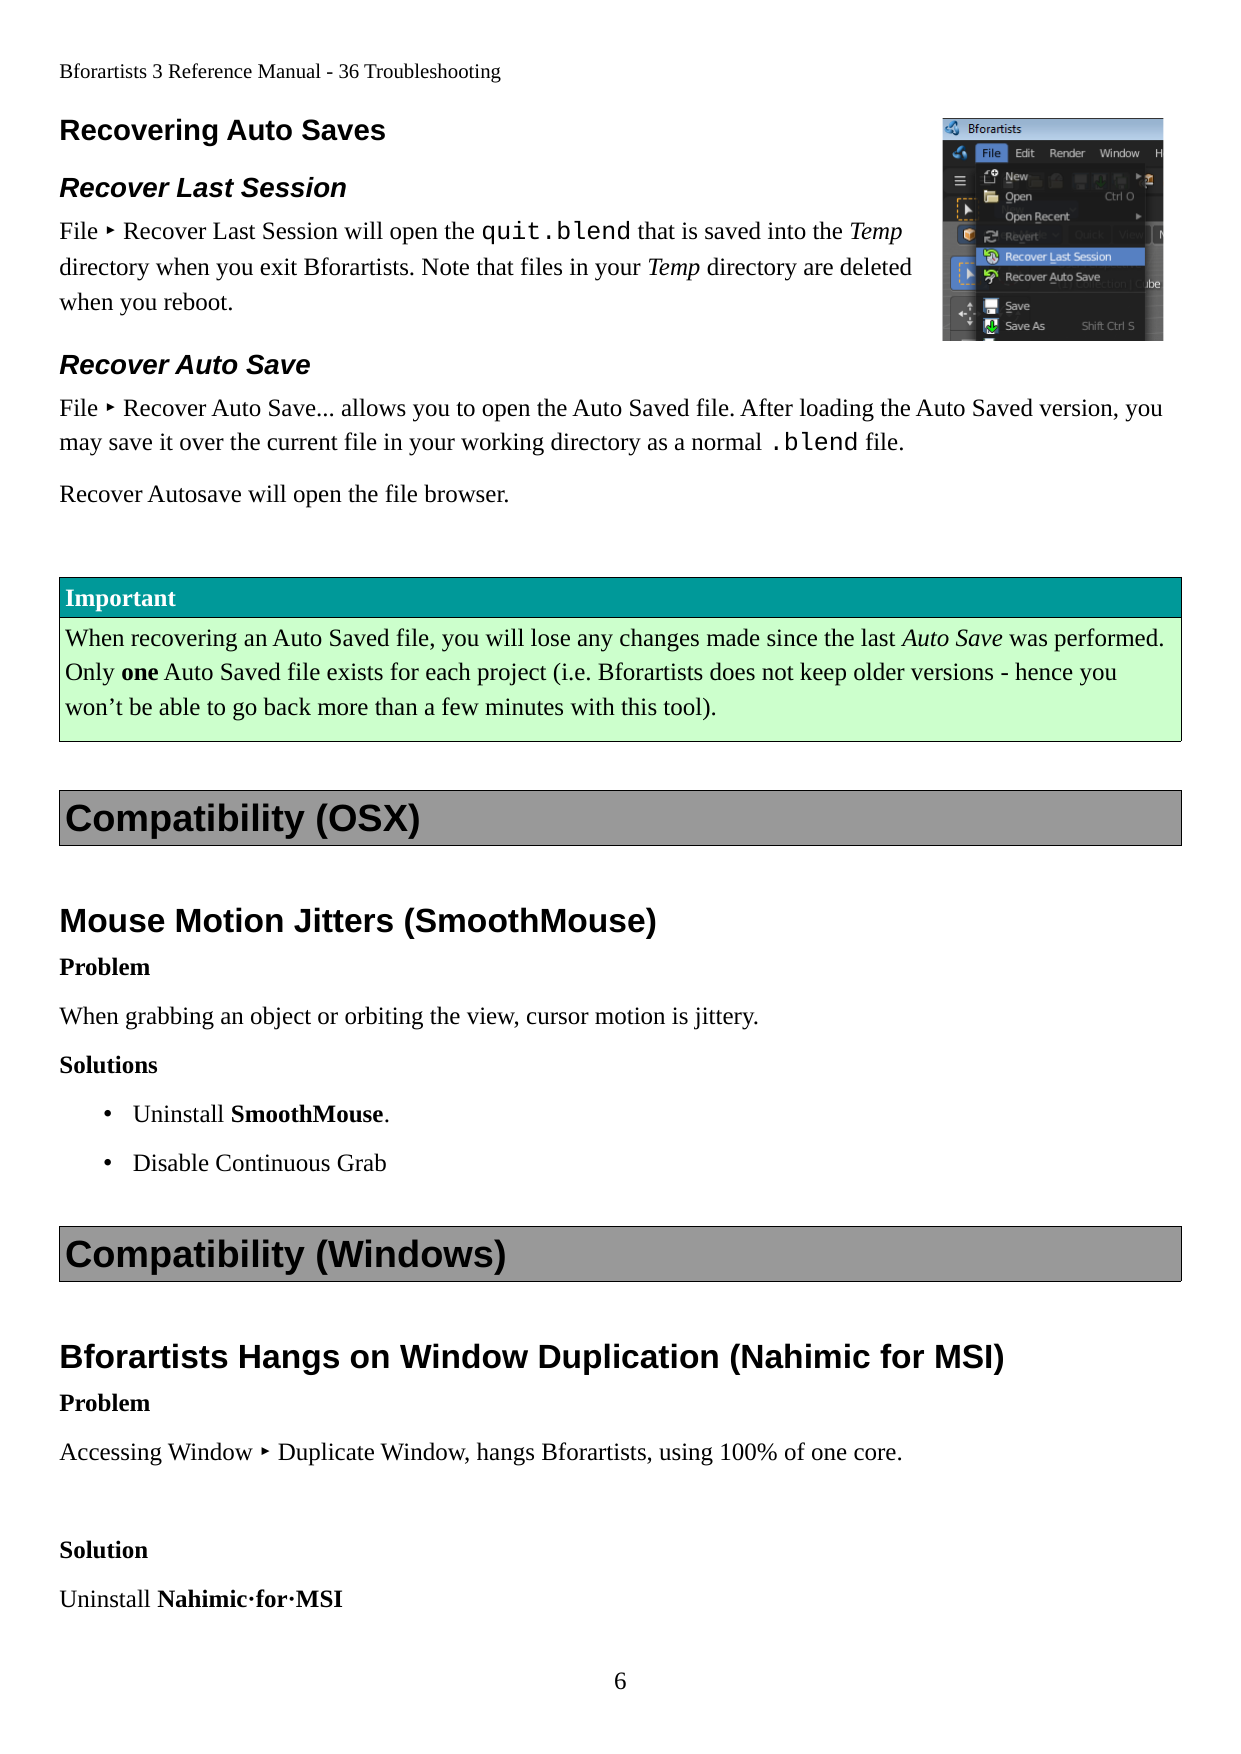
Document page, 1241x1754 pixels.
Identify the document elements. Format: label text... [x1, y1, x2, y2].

picture [942, 118, 1164, 341]
subtitle Recover Auto Save [59, 348, 1181, 380]
text File ‣ Recover Last Session will open the quit.blend that is saved into the Temp directory when you exit Bforartists. Note that files in your Temp directory are deleted when you reboot. [59, 216, 942, 316]
text Solution [59, 1535, 1181, 1564]
text Problem [59, 952, 1181, 981]
text Solutions [59, 1050, 1181, 1079]
text File ‣ Recover Auto Save... allows you to open the Auto Saved file. After loading the Auto Saved version, you may save it over the current file in your working directory as a normal .blend file. [59, 393, 1181, 458]
table_cell When recovering an Auto Saved file, you will lose any changes made since the last Auto Save was performed. Only one Auto Saved file exists for each project (i.e. Bforartists does not keep older versions - hence you won’t be able to go back more than a few minutes with this tool). [60, 618, 1181, 741]
table_header Compatibility (OSX) [60, 791, 1181, 845]
subtitle Bforartists Hangs on Window Duplication (Nahimic for MSI) [59, 1337, 1181, 1375]
text Problem [59, 1388, 1181, 1417]
text Uninstall Nahimic·for·MSI [59, 1584, 1181, 1613]
text Recover Autosave will open the file browser. [59, 479, 1181, 507]
subtitle [1164, 171, 1181, 203]
text When grabbing an object or orbiting the view, cursor motion is jittery. [59, 1001, 1181, 1030]
table_header Important [60, 578, 1181, 617]
subtitle Recover Last Session [59, 171, 942, 203]
table_header Compatibility (Windows) [60, 1227, 1181, 1281]
list Uninstall SmoothMouse. [103, 1099, 1181, 1128]
list Disable Continuous Grab [103, 1148, 1181, 1177]
text Accessing Window ‣ Duplicate Window, hangs Bforartists, using 100% of one core. [59, 1437, 1181, 1466]
subtitle Mouse Motion Jitters (SmoothMouse) [59, 901, 1181, 939]
subtitle Recovering Auto Saves [59, 113, 1181, 146]
